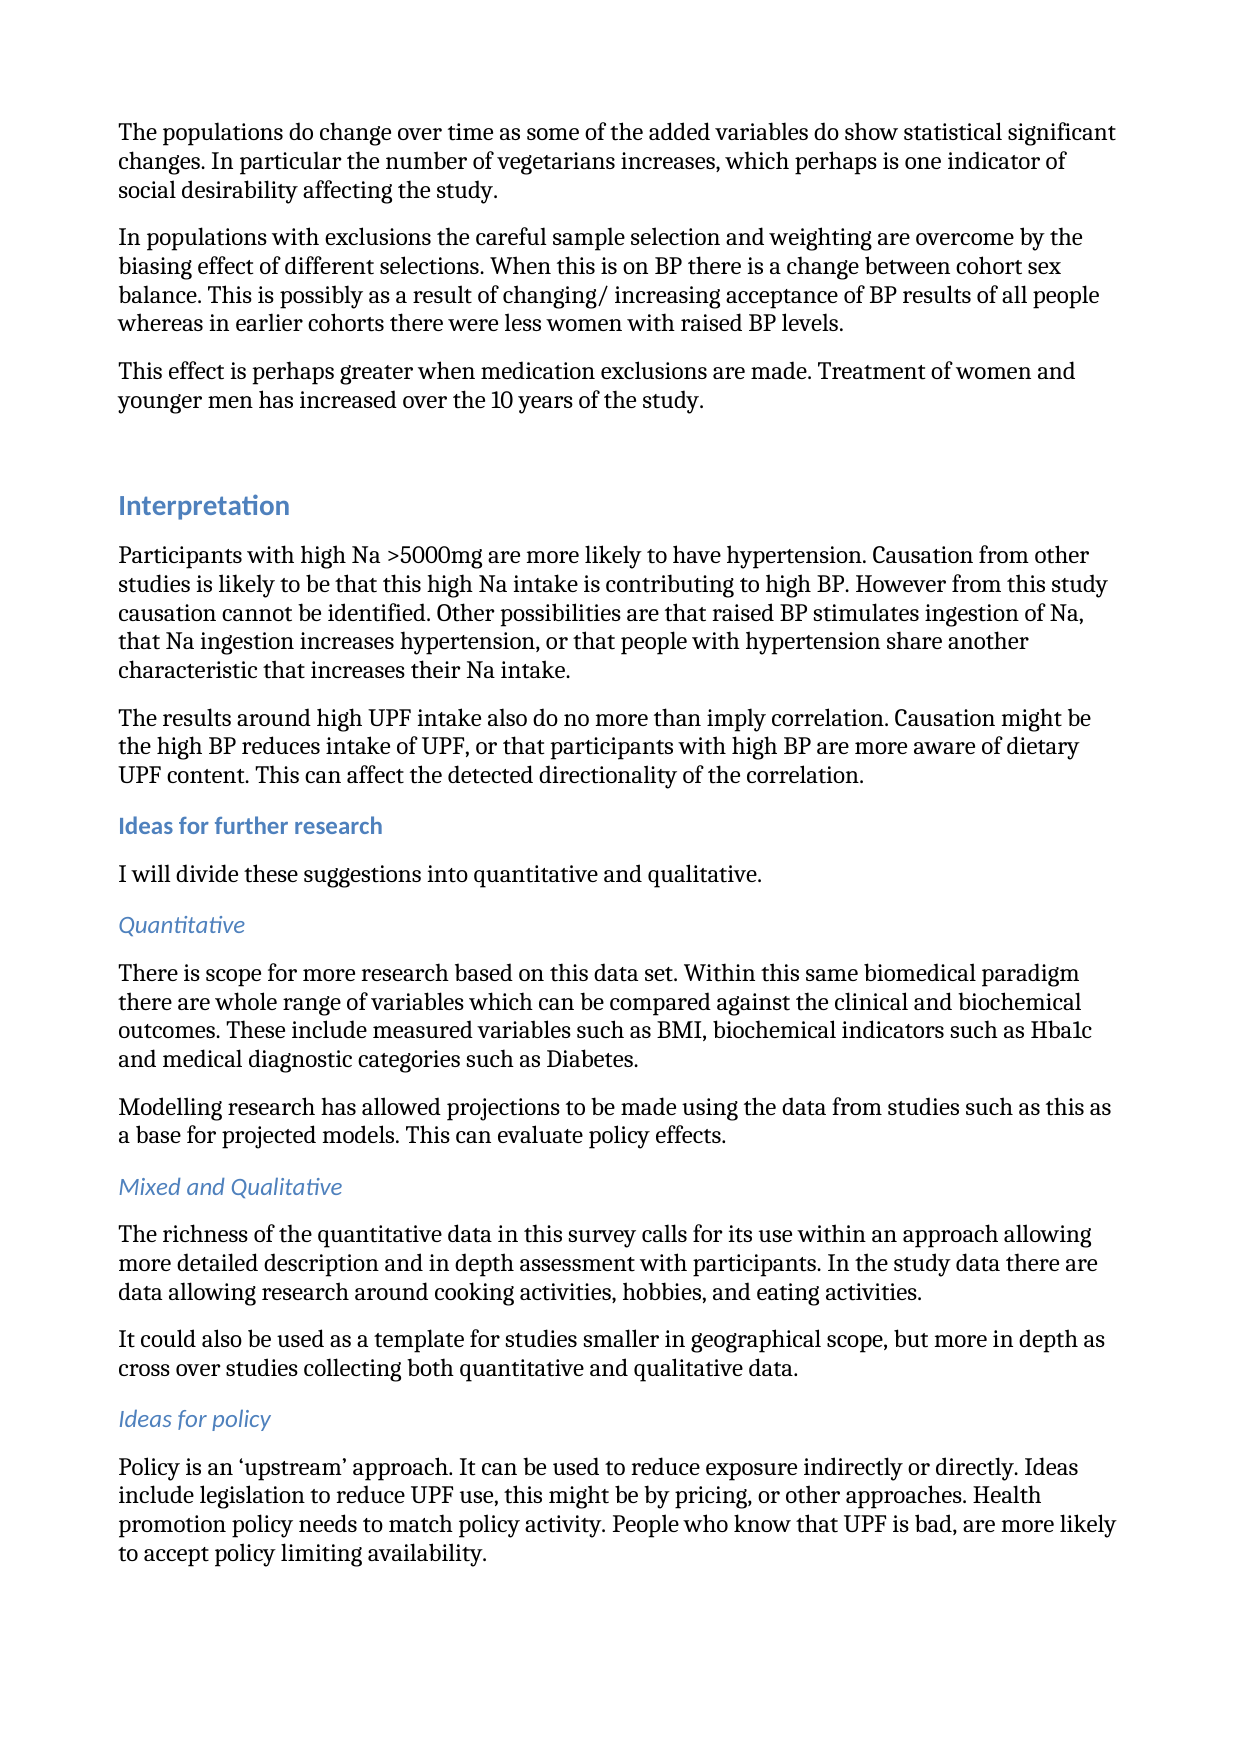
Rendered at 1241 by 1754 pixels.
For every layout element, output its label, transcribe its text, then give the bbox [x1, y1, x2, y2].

subtitle Mixed and Qualitative [118, 1171, 1122, 1201]
text It could also be used as a template for studies smaller in geographical scope, but more in depth as cross over studies collecting both quantitative and qualitative data. [118, 1325, 1122, 1382]
text In populations with exclusions the careful sample selection and weighting are overcome by the biasing effect of different selections. When this is on BP there is a change between cohort sex balance. This is possibly as a result of changing/ increasing acceptance of BP results of all people whereas in earlier cohorts there were less women with raised BP levels. [118, 223, 1122, 338]
subtitle Ideas for policy [118, 1403, 1122, 1434]
text The richness of the quantitative data in this survey calls for its use within an approach allowing more detailed description and in depth assessment with participants. In the study data there are data allowing research around cooking activities, hobbies, and eating activities. [118, 1220, 1122, 1306]
subtitle Ideas for further research [118, 811, 1122, 841]
text The populations do change over time as some of the added variables do show statistical significant changes. In particular the number of vegetarians increases, which perhaps is one indicator of social desirability affecting the study. [118, 118, 1122, 204]
text Policy is an ‘upstream’ approach. It can be used to reduce exposure indirectly or directly. Ideas include legislation to reduce UPF use, this might be by pricing, or other approaches. Health promotion policy needs to match policy activity. People who know that UPF is bad, are more likely to accept policy limiting availability. [118, 1453, 1122, 1568]
text I will divide these suggestions into quantitative and qualitative. [118, 860, 1122, 888]
text This effect is perhaps greater when medication exclusions are made. Treatment of women and younger men has increased over the 10 years of the study. [118, 357, 1122, 414]
text The results around high UPF intake also do no more than imply correlation. Causation might be the high BP reduces intake of UPF, or that participants with high BP are more aware of dietary UPF content. This can affect the detected directionality of the correlation. [118, 703, 1122, 790]
text There is scope for more research based on this data set. Within this same biomedical paradigm there are whole range of variables which can be compared against the clinical and biochemical outcomes. These include measured variables such as BMI, biochemical indicators such as Hba1c and medical diagnostic categories such as Diabetes. [118, 959, 1122, 1074]
text Modelling research has allowed projections to be made using the data from studies such as this as a base for projected models. This can evaluate policy effects. [118, 1092, 1122, 1150]
subtitle Quantitative [118, 909, 1122, 940]
text Participants with high Na >5000mg are more likely to have hypertension. Causation from other studies is likely to be that this high Na intake is contributing to high BP. However from this study causation cannot be identified. Other possibilities are that raised BP stimulates ingestion of Na, that Na ingestion increases hypertension, or that people with hypertension share another characteristic that increases their Na intake. [118, 541, 1122, 685]
subtitle Interpretation [118, 487, 1122, 522]
